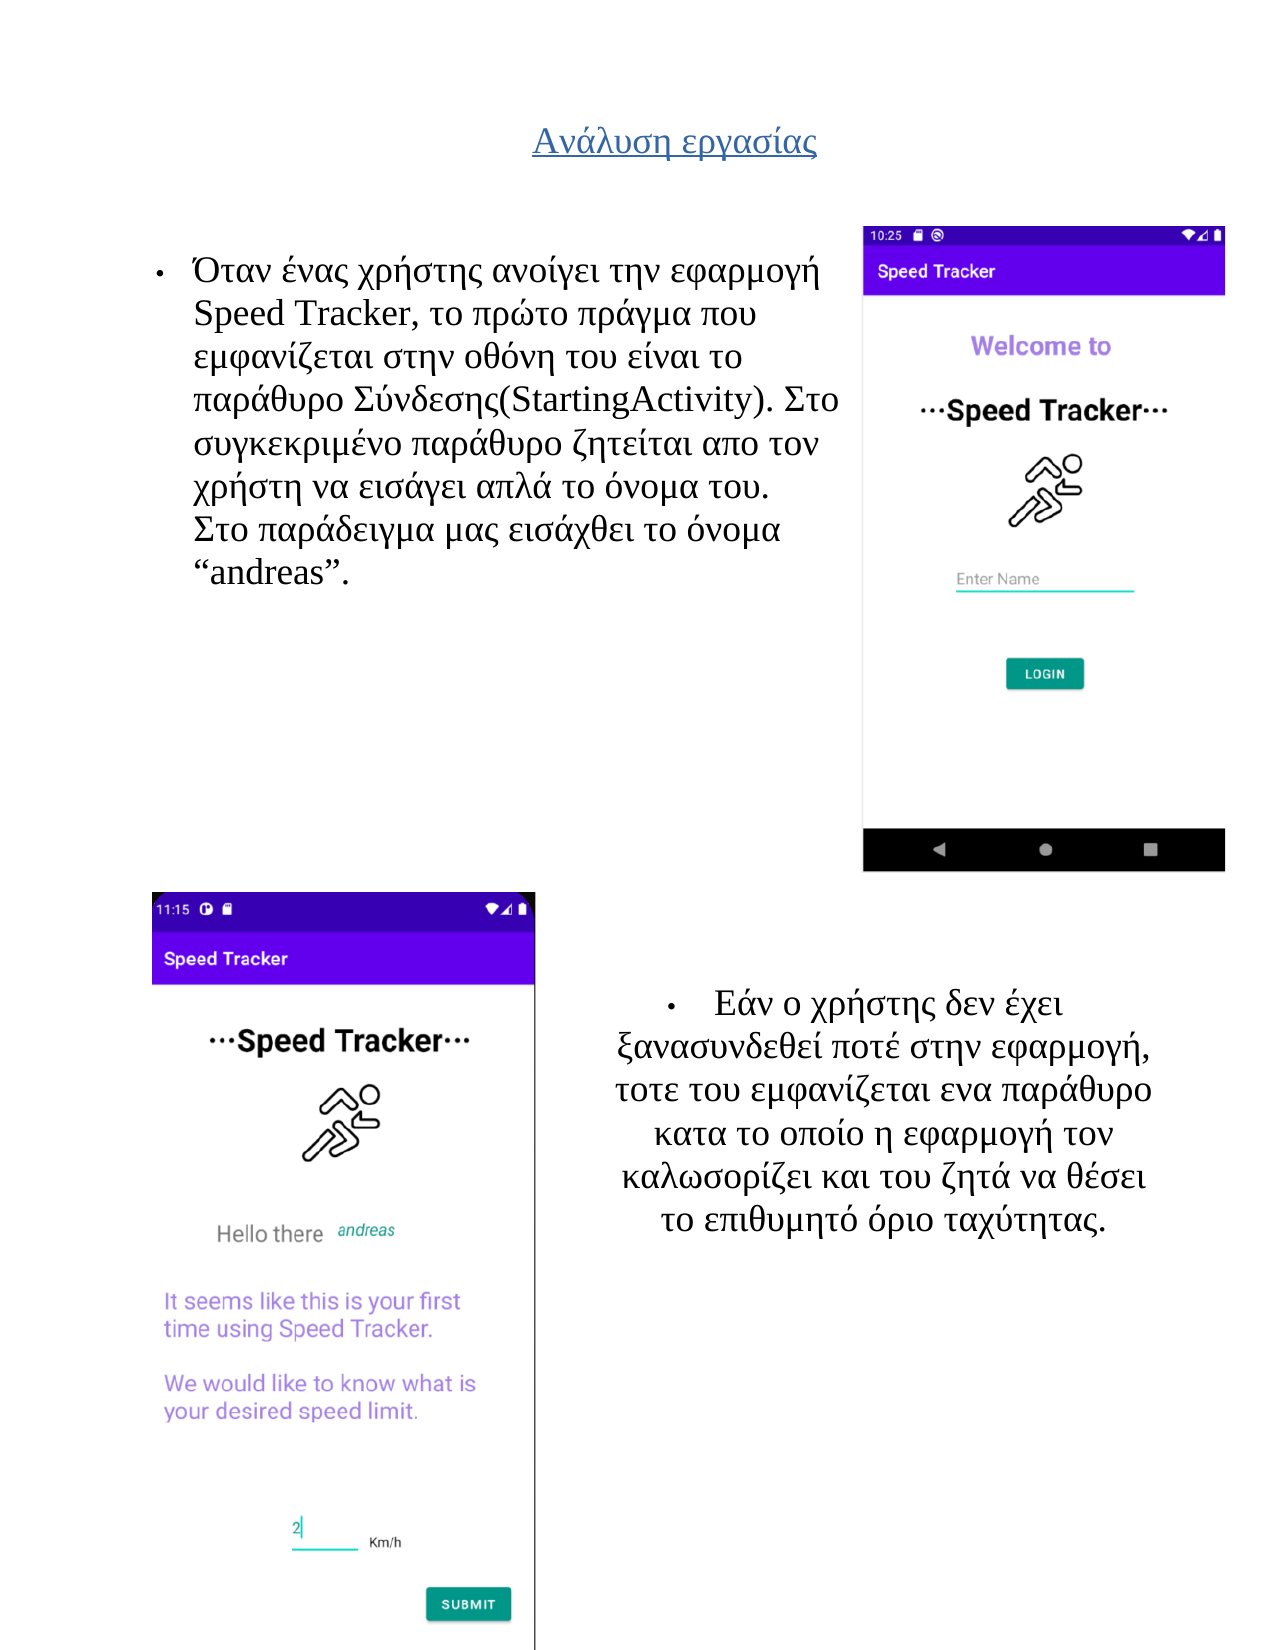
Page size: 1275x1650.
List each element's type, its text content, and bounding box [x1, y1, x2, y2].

picture [152, 892, 536, 1650]
list Εάν ο χρήστης δεν έχει ξανασυνδεθεί ποτέ στην εφαρμογή, τοτε του εμφανίζεται ενα παράθυρο κατα το οποίο η εφαρμογή τον καλωσορίζει και του ζητά να θέσει το επιθυμητό όριο ταχύτητας. [536, 981, 1157, 1239]
picture [861, 226, 1225, 873]
list Στο παράδειγμα μας εισάχθει το όνομα “andreas”. [156, 506, 861, 592]
text Ανάλυση εργασίας [118, 118, 1157, 161]
list Όταν ένας χρήστης ανοίγει την εφαρμογή Speed Tracker, το πρώτο πράγμα που εμφανίζεται στην οθόνη του είναι το παράθυρο Σύνδεσης(StartingActivity). Στο συγκεκριμένο παράθυρο ζητείται απο τον χρήστη να εισάγει απλά το όνομα του. [156, 247, 861, 506]
